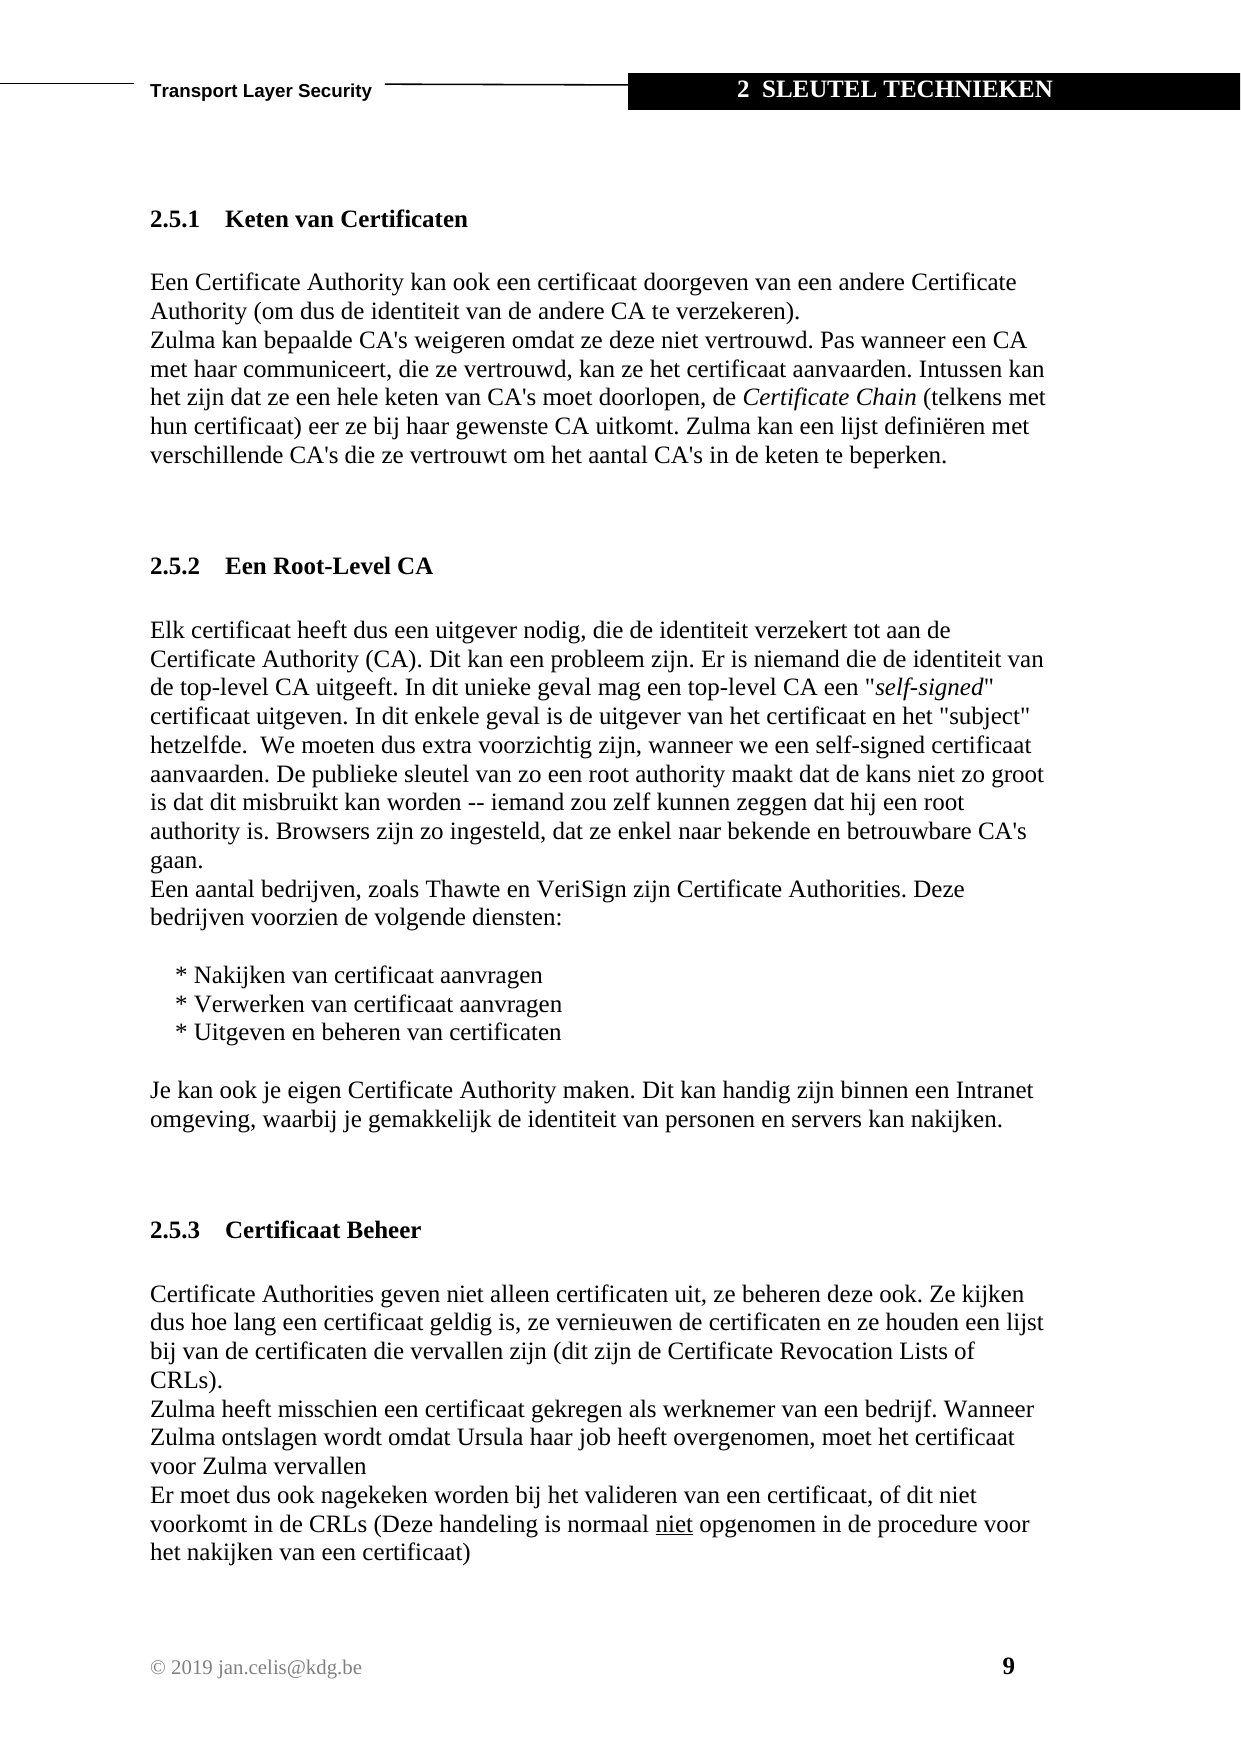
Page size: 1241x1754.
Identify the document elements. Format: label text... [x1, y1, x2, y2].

text Zulma kan bepaalde CA's weigeren omdat ze deze niet vertrouwd. Pas wanneer een CA met haar communiceert, die ze vertrouwd, kan ze het certificaat aanvaarden. Intussen kan het zijn dat ze een hele keten van CA's moet doorlopen, de Certificate Chain (telkens met hun certificaat) eer ze bij haar gewenste CA uitkomt. Zulma kan een lijst definiëren met verschillende CA's die ze vertrouwt om het aantal CA's in de keten te beperken. [150, 325, 1053, 469]
text Elk certificaat heeft dus een uitgever nodig, die de identiteit verzekert tot aan de Certificate Authority (CA). Dit kan een probleem zijn. Er is niemand die de identiteit van de top-level CA uitgeeft. In dit unieke geval mag een top-level CA een "self-signed" certificaat uitgeven. In dit enkele geval is de uitgever van het certificaat en het "subject" hetzelfde. We moeten dus extra voorzichtig zijn, wanneer we een self-signed certificaat aanvaarden. De publieke sleutel van zo een root authority maakt dat de kans niet zo groot is dat dit misbruikt kan worden -- iemand zou zelf kunnen zeggen dat hij een root authority is. Browsers zijn zo ingesteld, dat ze enkel naar bekende en betrouwbare CA's gaan. [150, 586, 1053, 874]
subtitle Certificaat Beheer [150, 1215, 1053, 1244]
text Zulma heeft misschien een certificaat gekregen als werknemer van een bedrijf. Wanneer Zulma ontslagen wordt omdat Ursula haar job heeft overgenomen, moet het certificaat voor Zulma vervallen [150, 1394, 1053, 1480]
text Een aantal bedrijven, zoals Thawte en VeriSign zijn Certificate Authorities. Deze bedrijven voorzien de volgende diensten: [150, 874, 1053, 931]
text * Uitgeven en beheren van certificaten [150, 1017, 1053, 1046]
text * Verwerken van certificaat aanvragen [150, 989, 1053, 1017]
subtitle Keten van Certificaten [150, 204, 1053, 232]
text * Nakijken van certificaat aanvragen [150, 960, 1053, 989]
text Er moet dus ook nagekeken worden bij het valideren van een certificaat, of dit niet voorkomt in de CRLs (Deze handeling is normaal niet opgenomen in de procedure voor het nakijken van een certificaat) [150, 1480, 1053, 1566]
text Certificate Authorities geven niet alleen certificaten uit, ze beheren deze ook. Ze kijken dus hoe lang een certificaat geldig is, ze vernieuwen de certificaten en ze houden een lijst bij van de certificaten die vervallen zijn (dit zijn de Certificate Revocation Lists of CRLs). [150, 1250, 1053, 1394]
text Een Certificate Authority kan ook een certificaat doorgeven van een andere Certificate Authority (om dus de identiteit van de andere CA te verzekeren). [150, 267, 1053, 325]
text Je kan ook je eigen Certificate Authority maken. Dit kan handig zijn binnen een Intranet omgeving, waarbij je gemakkelijk de identiteit van personen en servers kan nakijken. [150, 1075, 1053, 1132]
subtitle Een Root-Level CA [150, 551, 1053, 580]
